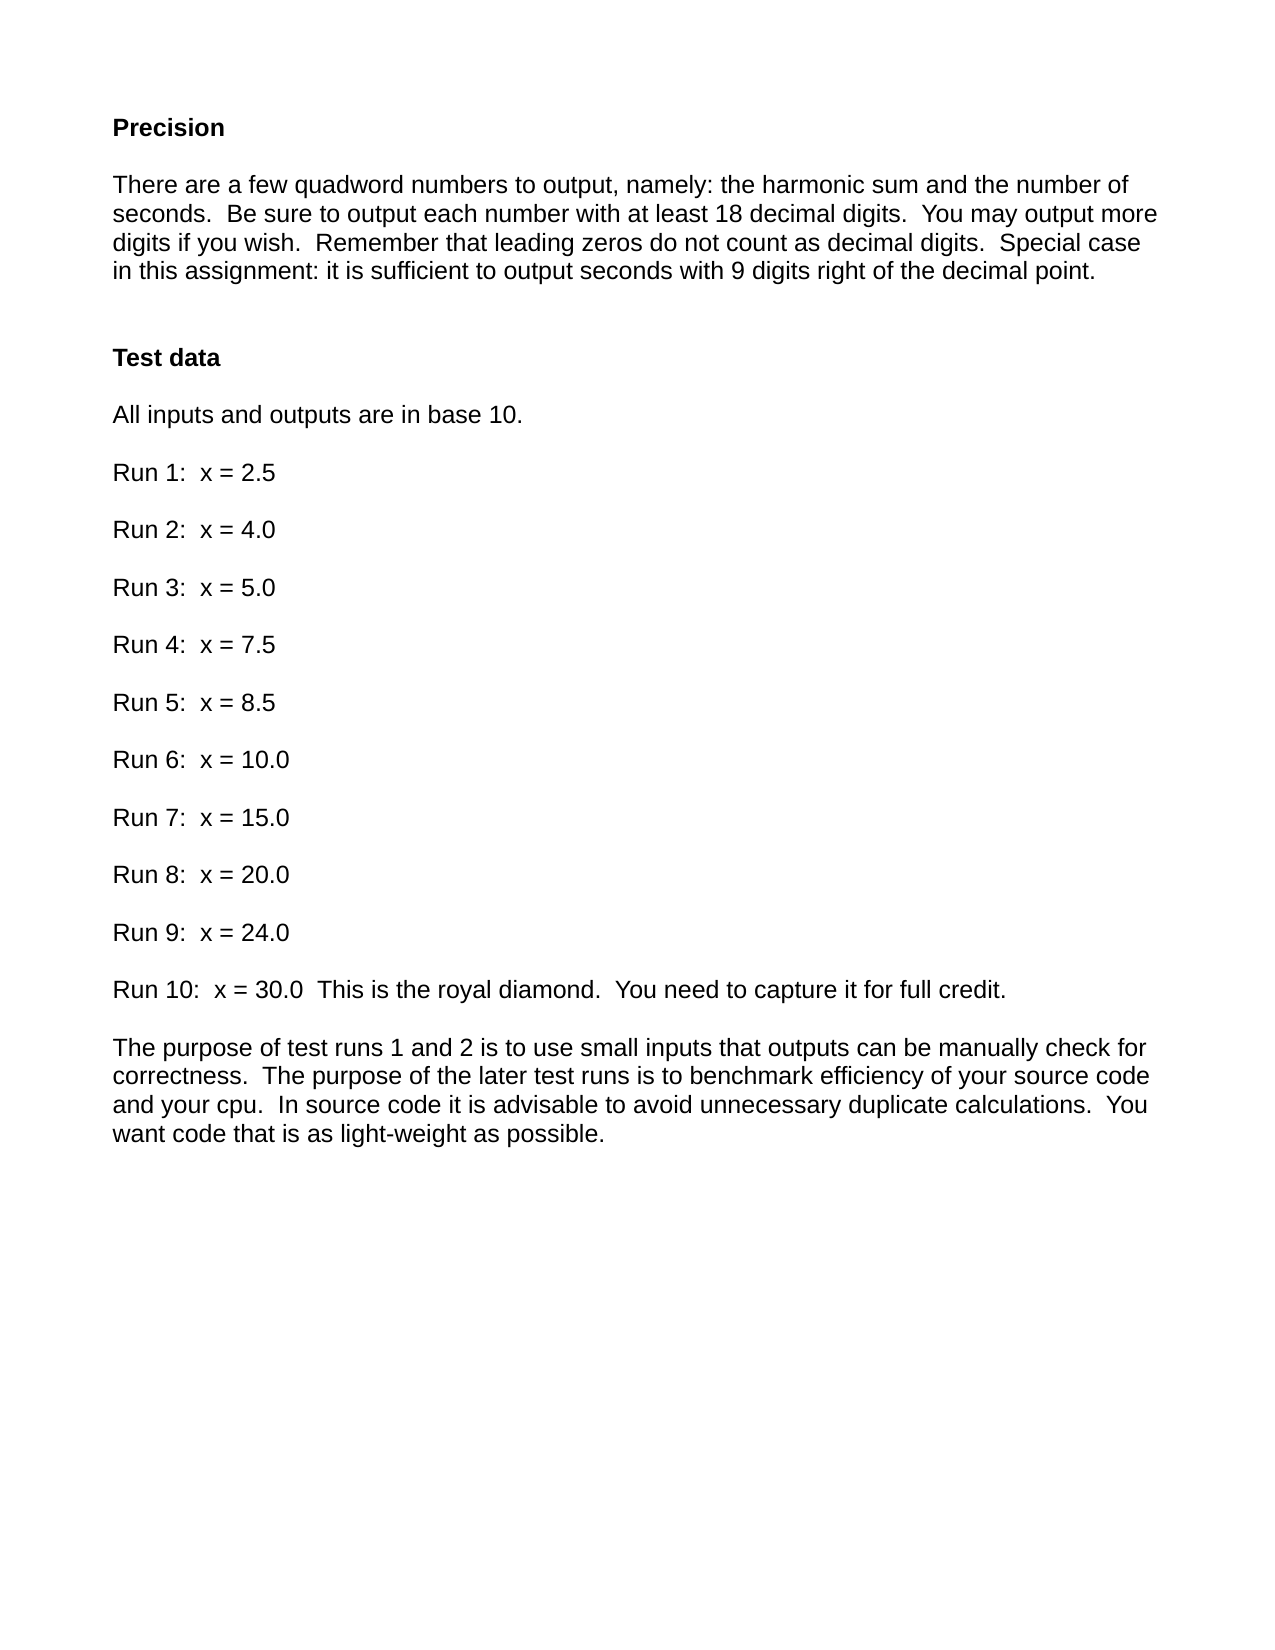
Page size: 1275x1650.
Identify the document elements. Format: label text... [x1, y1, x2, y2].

text Run 3: x = 5.0 [112, 572, 1162, 601]
text All inputs and outputs are in base 10. [112, 400, 1162, 429]
text Run 8: x = 20.0 [112, 860, 1162, 889]
text The purpose of test runs 1 and 2 is to use small inputs that outputs can be manually check for correctness. The purpose of the later test runs is to benchmark efficiency of your source code and your cpu. In source code it is advisable to avoid unnecessary duplicate calculations. You want code that is as light-weight as possible. [112, 1032, 1162, 1147]
text Run 1: x = 2.5 [112, 457, 1162, 486]
text There are a few quadword numbers to output, namely: the harmonic sum and the number of seconds. Be sure to output each number with at least 18 decimal digits. You may output more digits if you wish. Remember that leading zeros do not count as decimal digits. Special case in this assignment: it is sufficient to output seconds with 9 digits right of the decimal point. [112, 170, 1162, 285]
text Run 9: x = 24.0 [112, 917, 1162, 946]
text Run 2: x = 4.0 [112, 515, 1162, 544]
text Run 5: x = 8.5 [112, 687, 1162, 716]
text Precision [112, 112, 1162, 141]
text Test data [112, 342, 1162, 371]
text Run 6: x = 10.0 [112, 745, 1162, 774]
text Run 4: x = 7.5 [112, 630, 1162, 659]
text Run 7: x = 15.0 [112, 802, 1162, 831]
text Run 10: x = 30.0 This is the royal diamond. You need to capture it for full credit. [112, 975, 1162, 1004]
